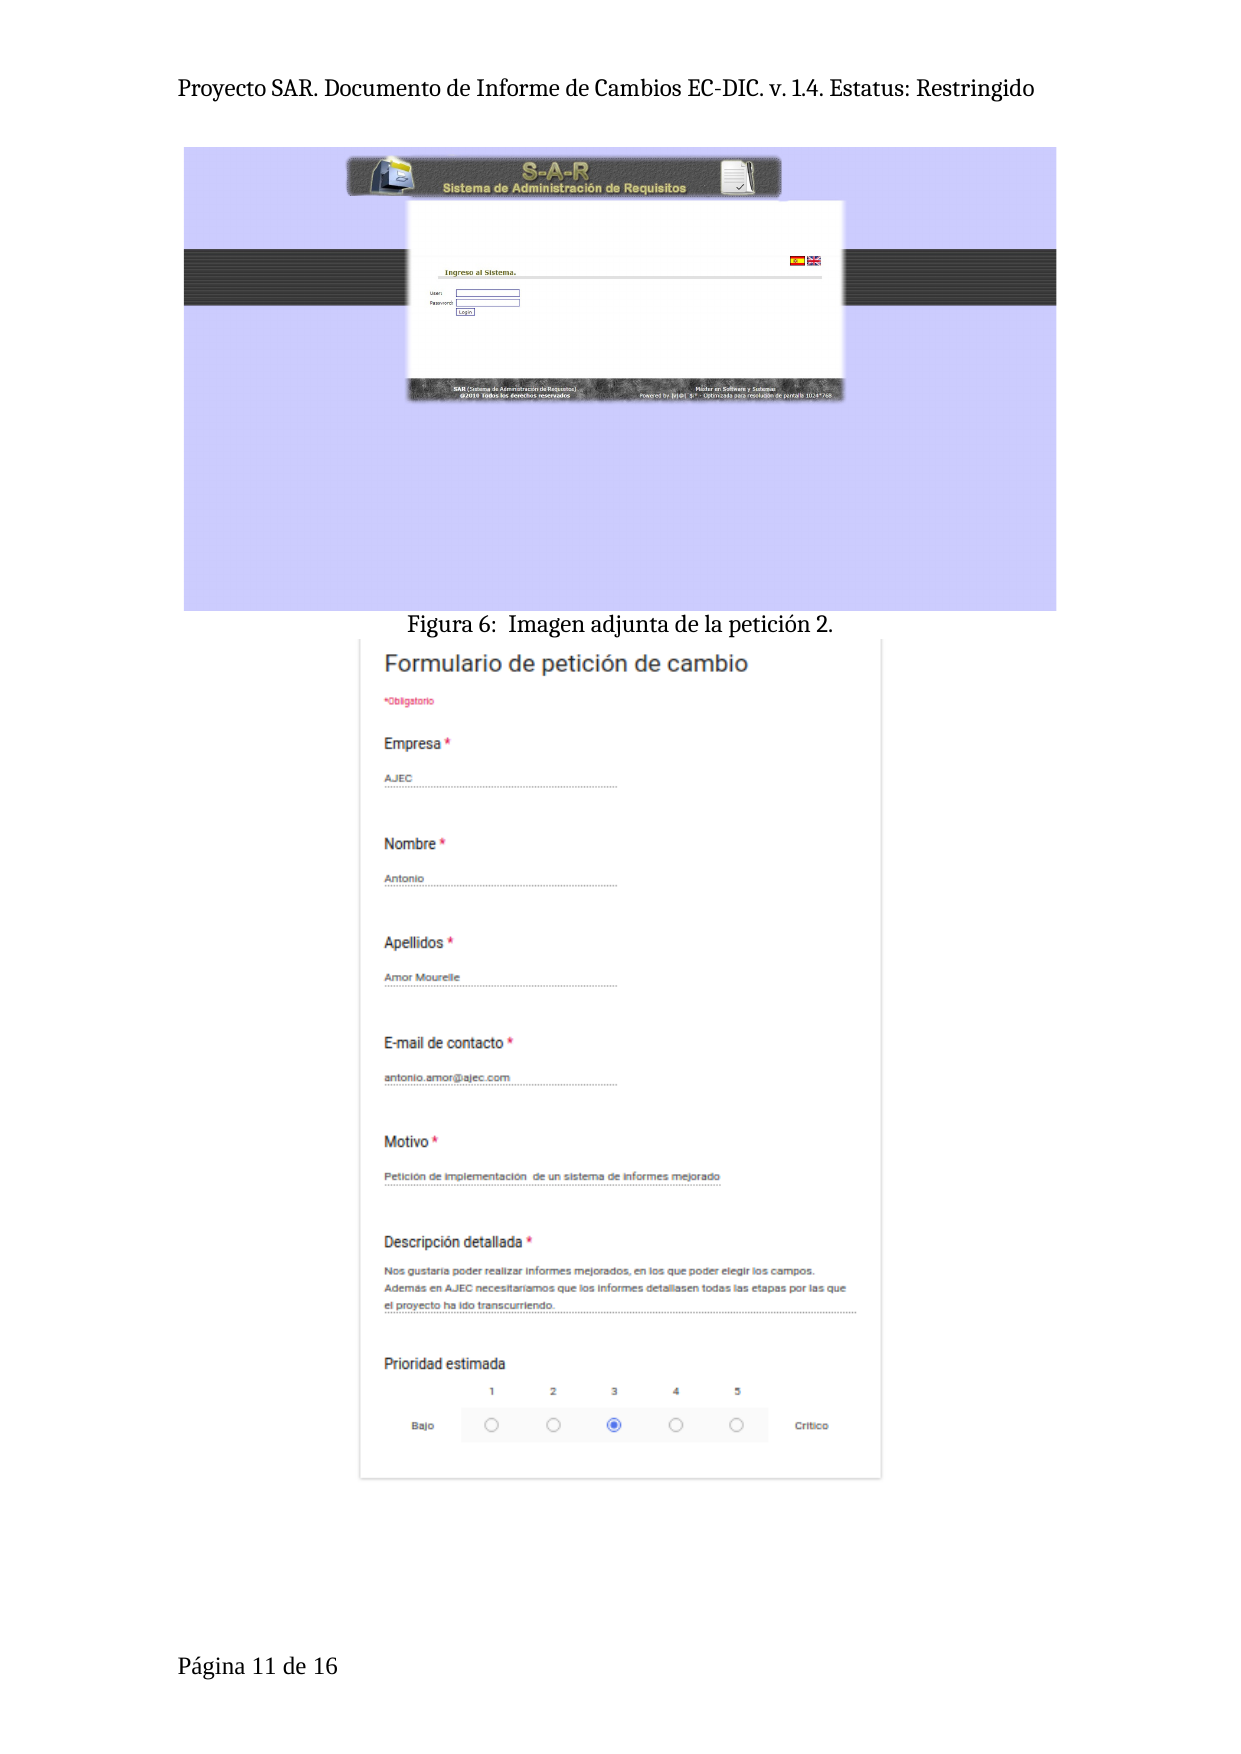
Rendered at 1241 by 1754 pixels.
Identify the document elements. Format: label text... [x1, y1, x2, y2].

picture [183, 147, 1057, 611]
picture [356, 639, 892, 1483]
text Figura 6: Imagen adjunta de la petición 2. [177, 610, 1063, 639]
